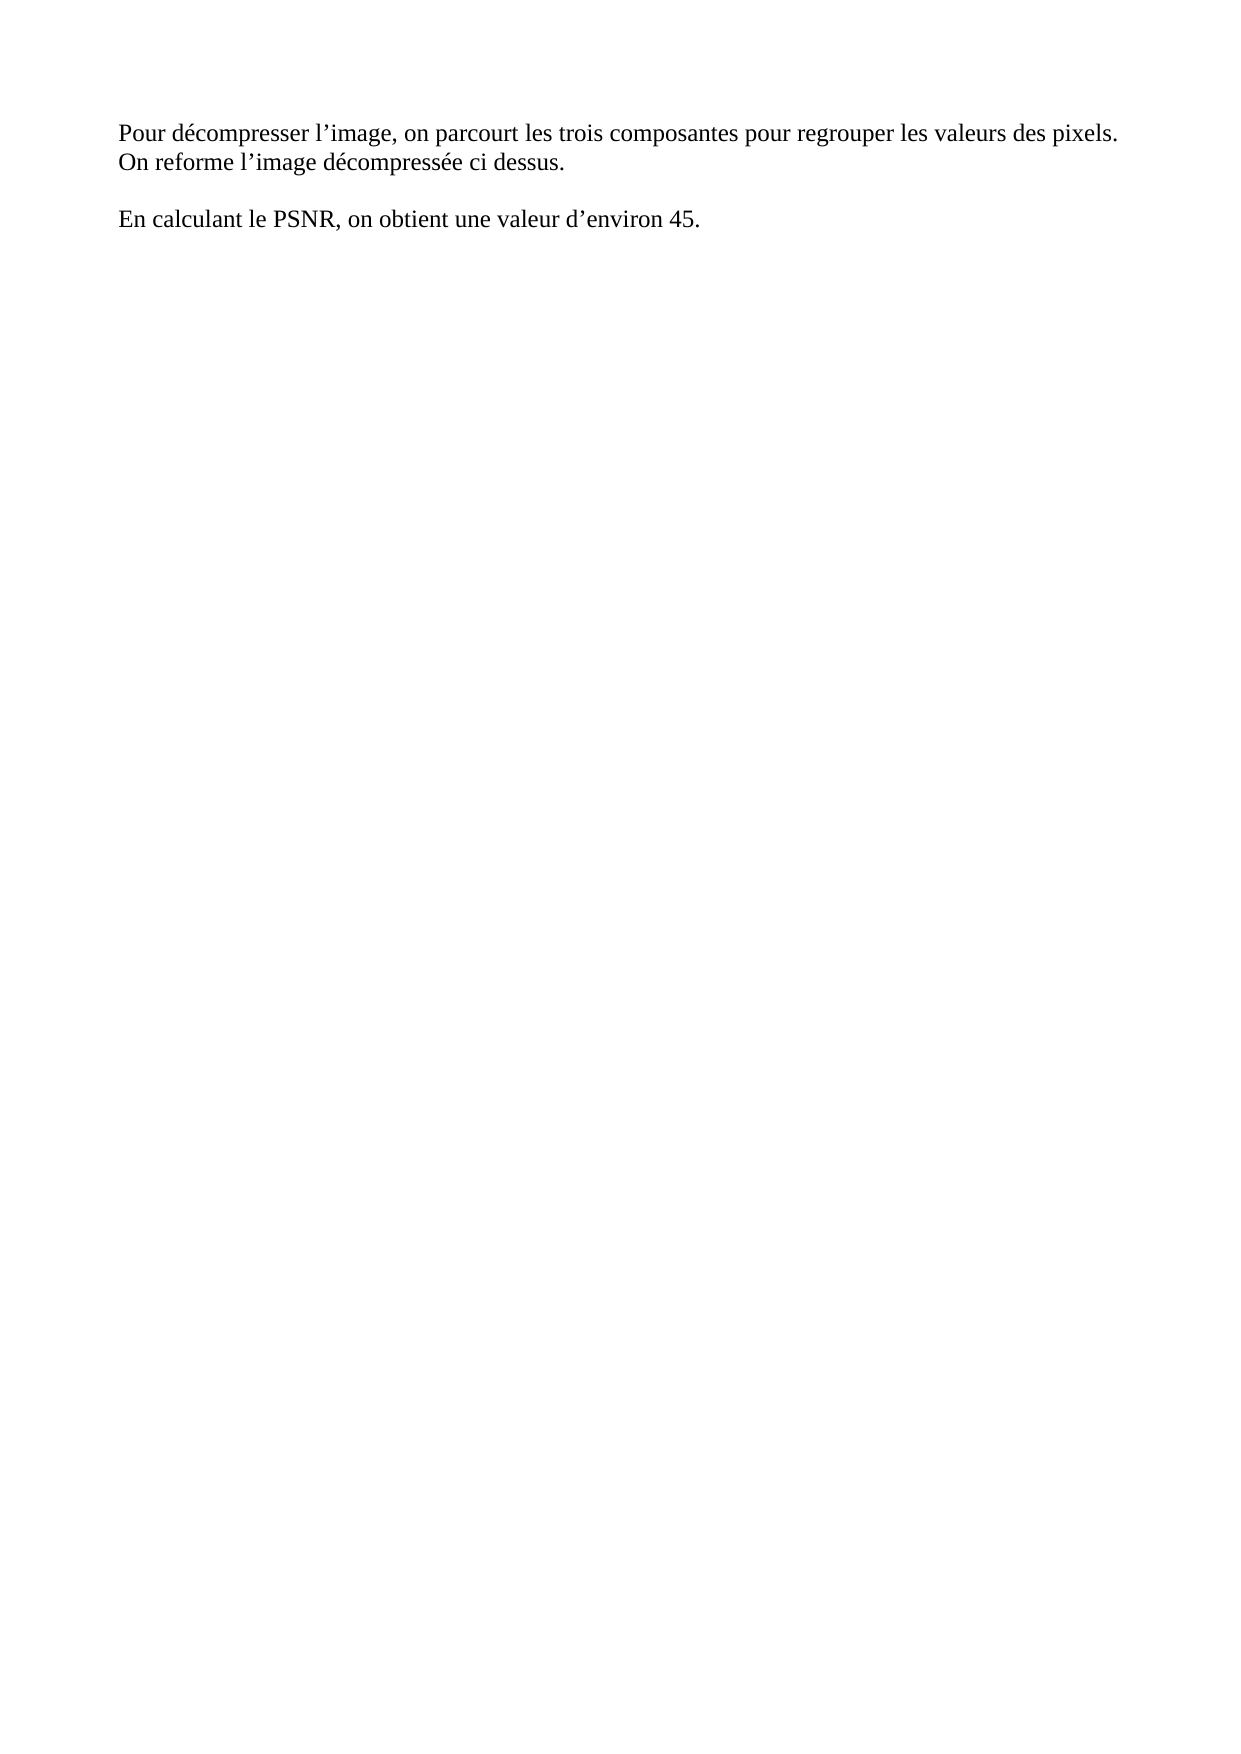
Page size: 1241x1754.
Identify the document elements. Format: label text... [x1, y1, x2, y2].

text Pour décompresser l’image, on parcourt les trois composantes pour regrouper les valeurs des pixels. [118, 118, 1122, 147]
text En calculant le PSNR, on obtient une valeur d’environ 45. [118, 204, 1122, 233]
text On reforme l’image décompressée ci dessus. [118, 147, 1122, 176]
